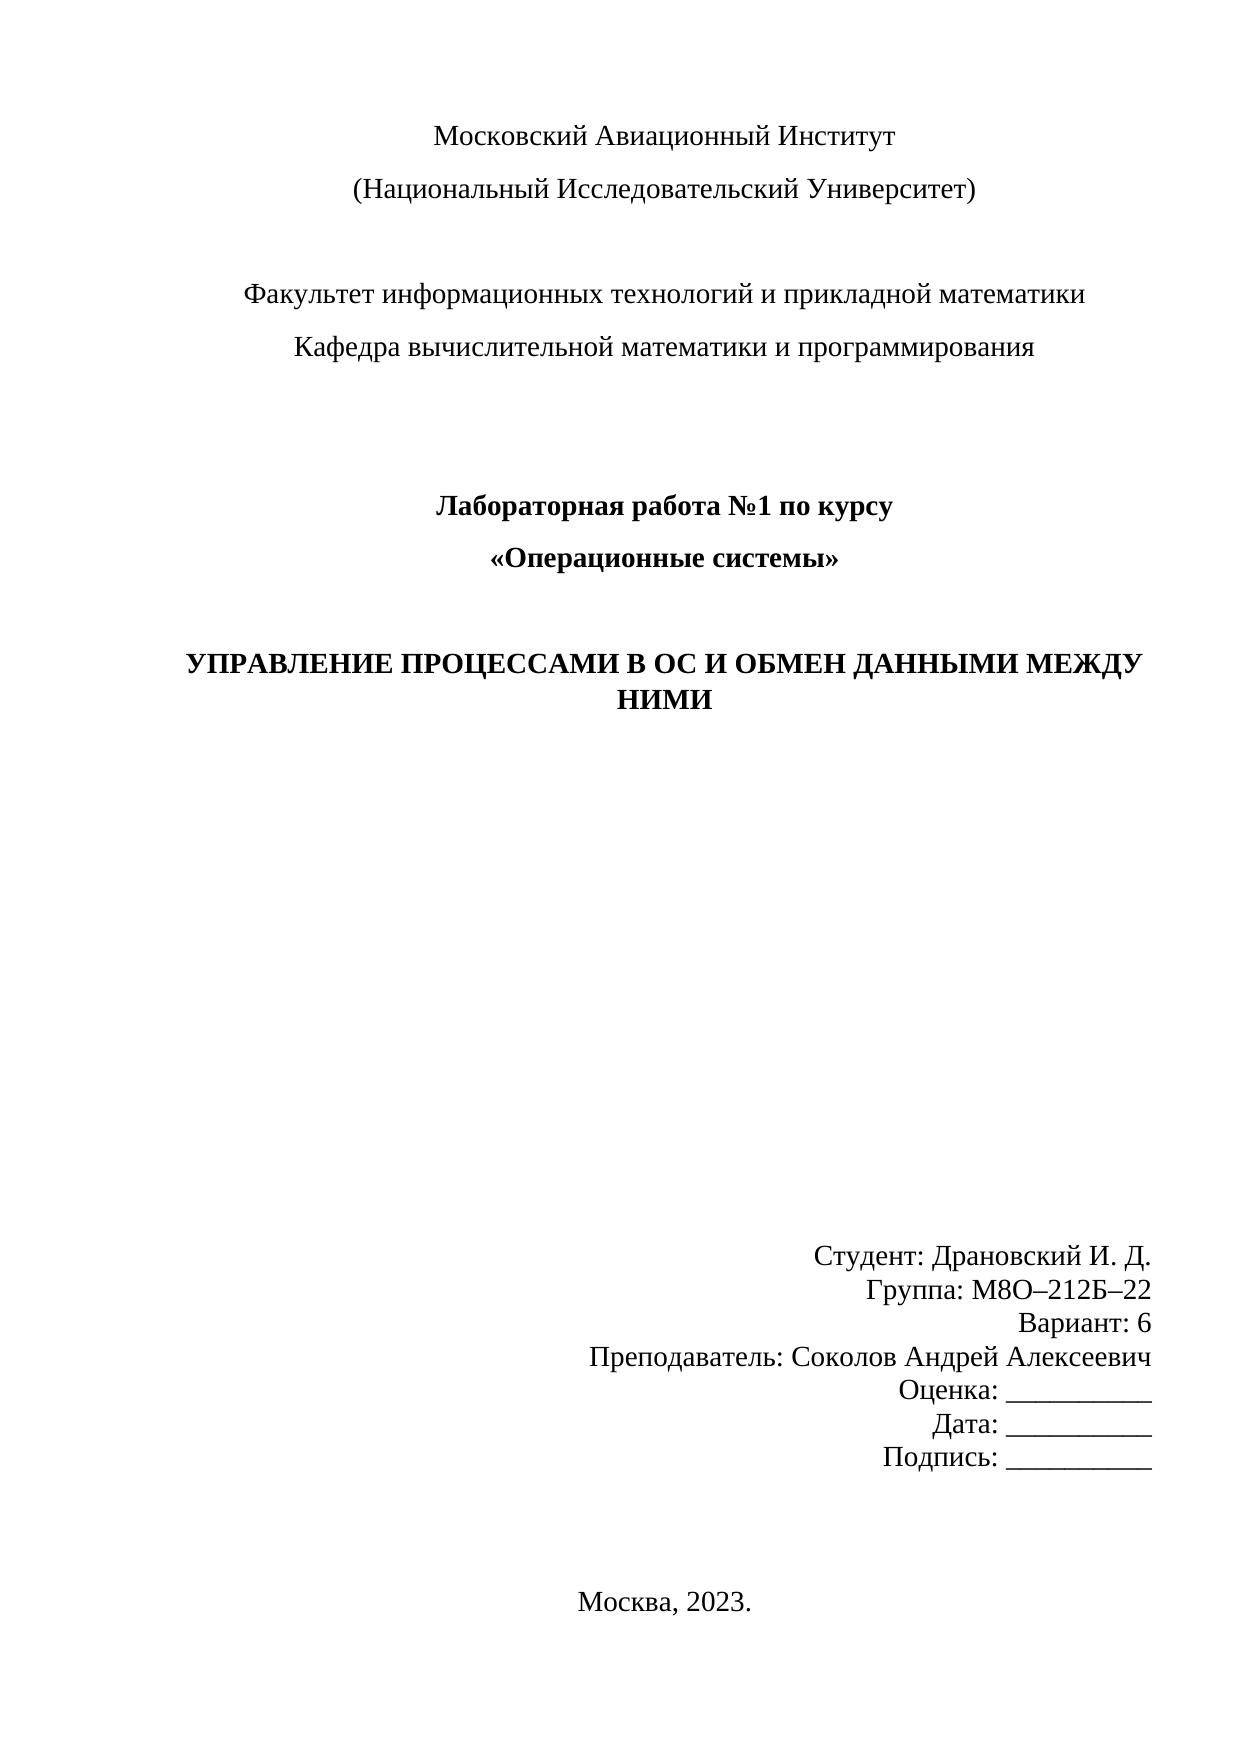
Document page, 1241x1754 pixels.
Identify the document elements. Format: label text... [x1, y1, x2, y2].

text Факультет информационных технологий и прикладной математики [177, 277, 1152, 310]
text «Операционные системы» [177, 541, 1152, 574]
text Студент: Драновский И. Д. [177, 1238, 1152, 1272]
text Кафедра вычислительной математики и программирования [177, 329, 1152, 363]
text Группа: М8О–212Б–22 [767, 1272, 1152, 1305]
text (Национальный Исследовательский Университет) [177, 171, 1152, 204]
text Вариант: 6 [767, 1305, 1152, 1339]
text Подпись: __________ [177, 1439, 1152, 1473]
text Лабораторная работа №1 по курсу [177, 488, 1152, 521]
text Дата: __________ [177, 1406, 1152, 1439]
text Москва, 2023. [177, 1584, 1152, 1618]
text УПРАВЛЕНИЕ ПРОЦЕССАМИ В ОС И ОБМЕН ДАННЫМИ МЕЖДУ НИМИ [177, 646, 1152, 716]
text Преподаватель: Соколов Андрей Алексеевич [177, 1339, 1152, 1372]
text Оценка: __________ [177, 1372, 1152, 1406]
text Московский Авиационный Институт [177, 118, 1152, 152]
